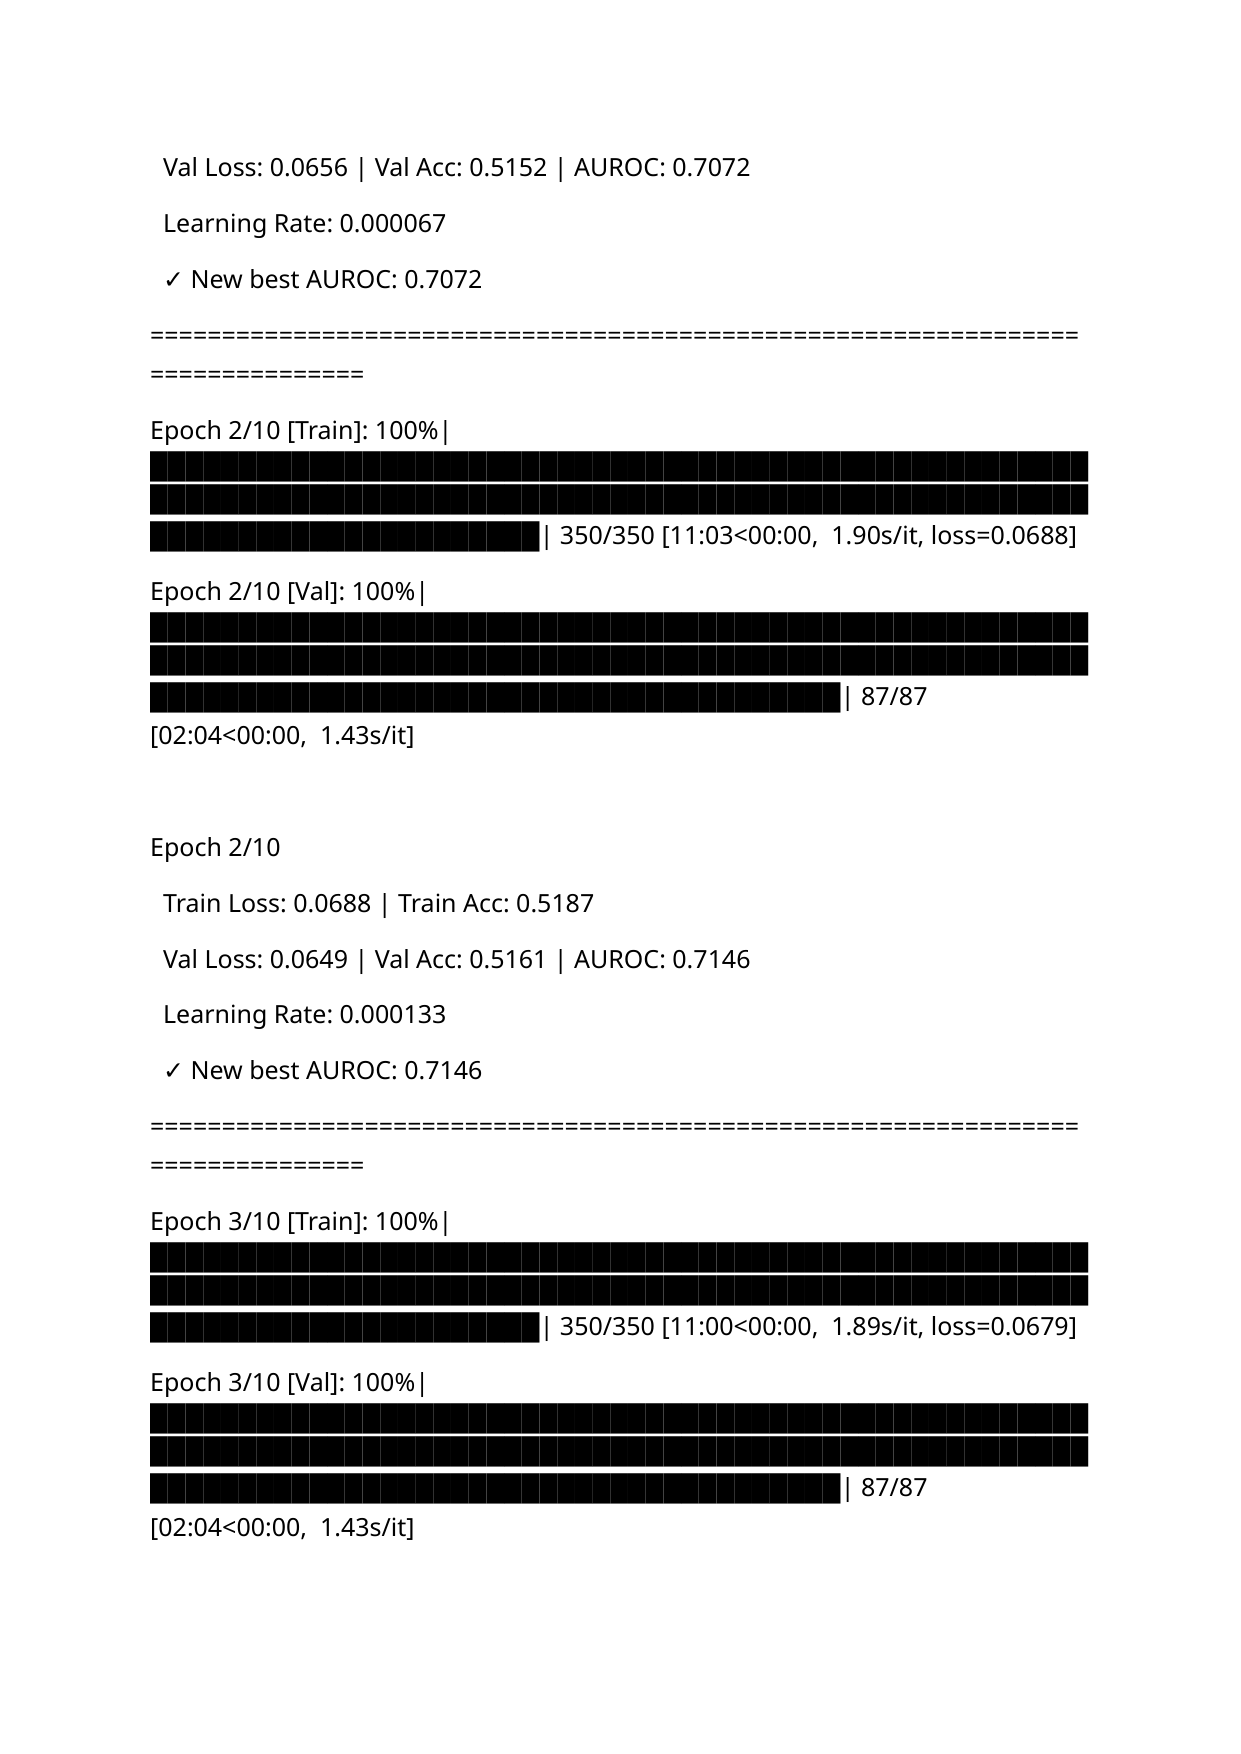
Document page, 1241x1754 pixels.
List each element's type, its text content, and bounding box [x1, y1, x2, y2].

text ✓ New best AUROC: 0.7146 [150, 1053, 1090, 1087]
text Epoch 2/10 [150, 829, 1090, 864]
text Epoch 2/10 [Train]: 100%|████████████████████████████████████████████████████████████████████████████████████████████████████████████████████████████████| 350/350 [11:03<00:00, 1.90s/it, loss=0.0688] [150, 412, 1090, 552]
text Val Loss: 0.0649 | Val Acc: 0.5161 | AUROC: 0.7146 [150, 941, 1090, 975]
text ✓ New best AUROC: 0.7072 [150, 262, 1090, 296]
text Train Loss: 0.0688 | Train Acc: 0.5187 [150, 885, 1090, 919]
text Epoch 2/10 [Val]: 100%|█████████████████████████████████████████████████████████████████████████████████████████████████████████████████████████████████████████████████| 87/87 [02:04<00:00, 1.43s/it] [150, 573, 1090, 752]
text Val Loss: 0.0656 | Val Acc: 0.5152 | AUROC: 0.7072 [150, 150, 1090, 184]
text ================================================================================ [150, 317, 1090, 391]
text ================================================================================ [150, 1109, 1090, 1182]
text Learning Rate: 0.000067 [150, 206, 1090, 240]
text Learning Rate: 0.000133 [150, 997, 1090, 1031]
text Epoch 3/10 [Train]: 100%|████████████████████████████████████████████████████████████████████████████████████████████████████████████████████████████████| 350/350 [11:00<00:00, 1.89s/it, loss=0.0679] [150, 1204, 1090, 1343]
text Epoch 3/10 [Val]: 100%|█████████████████████████████████████████████████████████████████████████████████████████████████████████████████████████████████████████████████| 87/87 [02:04<00:00, 1.43s/it] [150, 1365, 1090, 1543]
